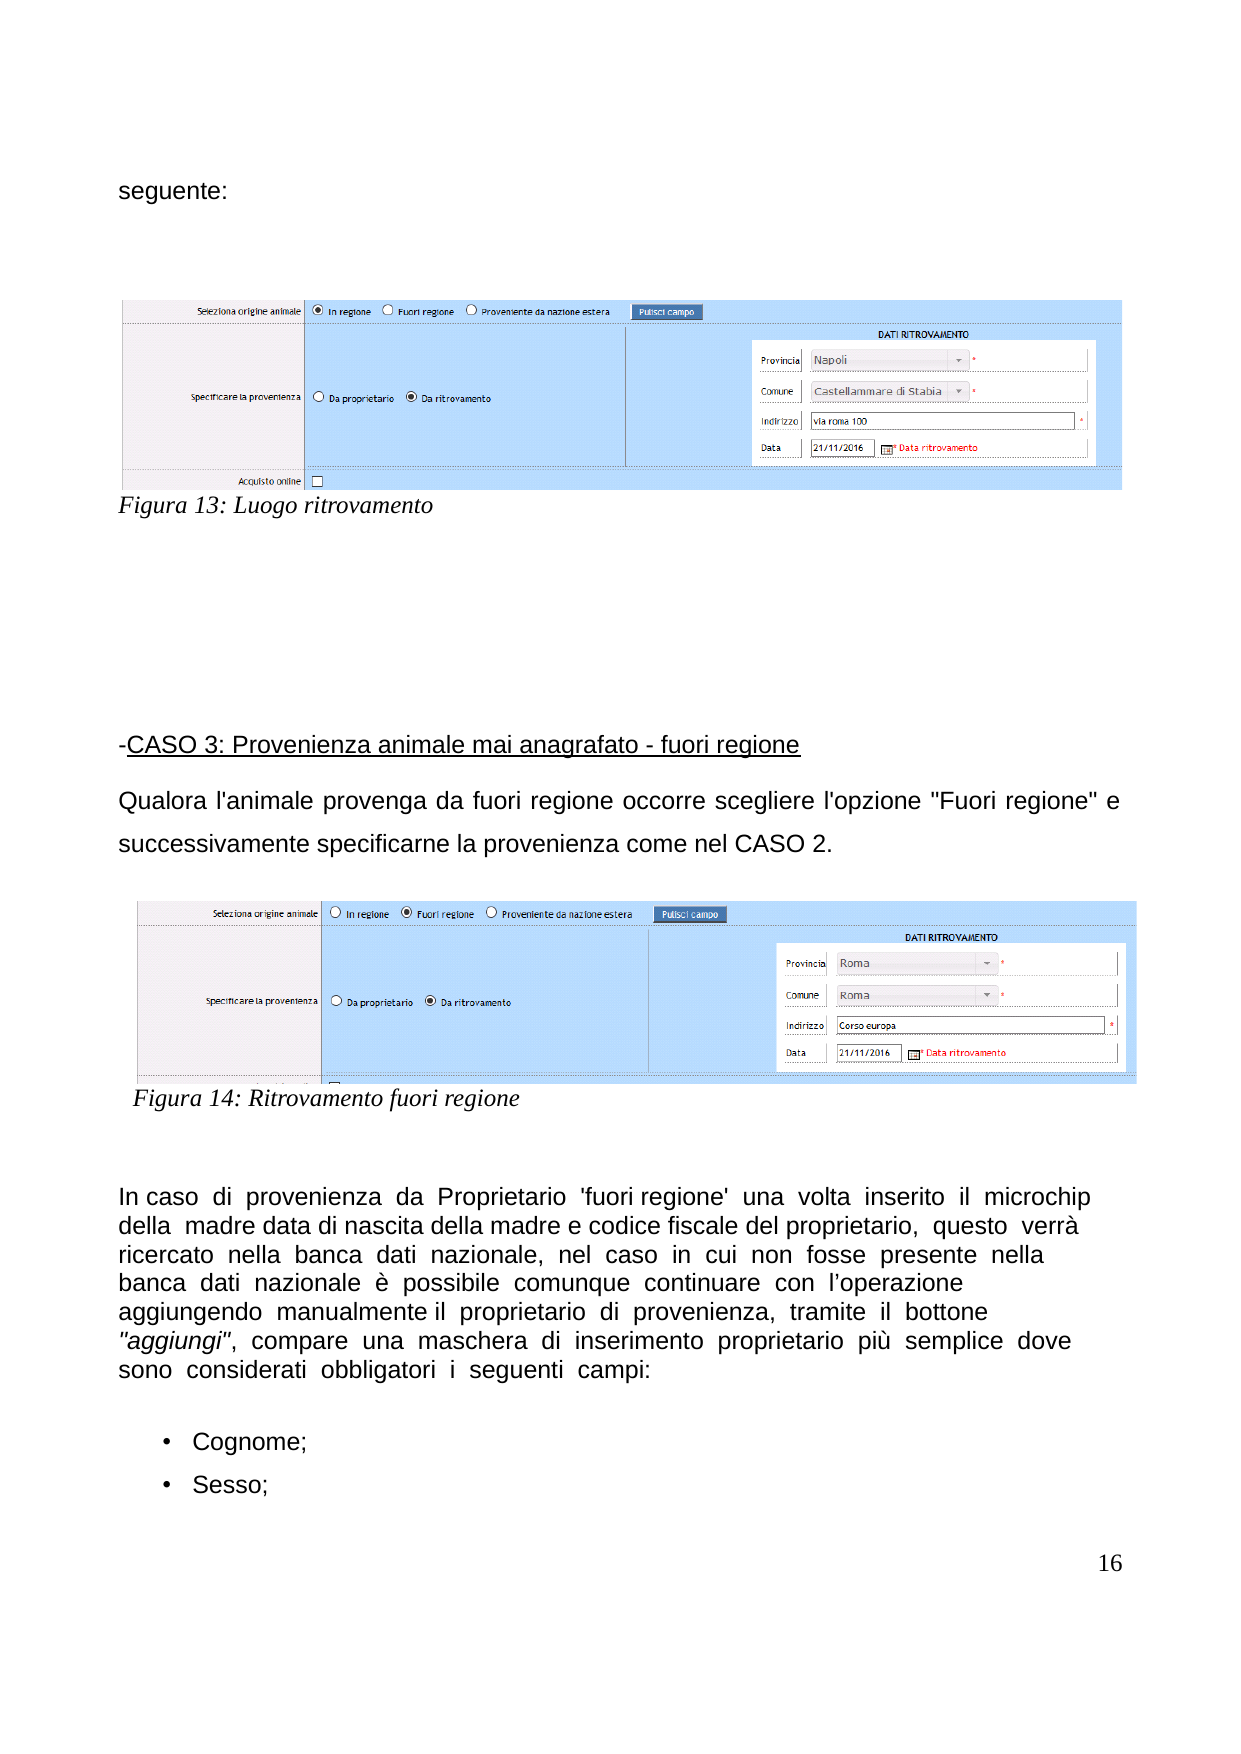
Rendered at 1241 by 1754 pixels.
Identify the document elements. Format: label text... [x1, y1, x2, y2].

picture [118, 300, 1123, 490]
text -CASO 3: Provenienza animale mai anagrafato - fuori regione [118, 644, 1122, 759]
text Figura 14: Ritrovamento fuori regione [133, 1084, 1137, 1112]
list Cognome; [162, 1426, 1122, 1455]
text Figura 13: Luogo ritrovamento [118, 490, 1122, 518]
text In caso di provenienza da Proprietario 'fuori regione' una volta inserito il microchip della madre data di nascita della madre e codice fiscale del proprietario, questo verrà ricercato nella banca dati nazionale, nel caso in cui non fosse presente nella banca dati nazionale è possibile comunque continuare con l’operazione aggiungendo manualmente il proprietario di provenienza, tramite il bottone "aggiungi", compare una maschera di inserimento proprietario più semplice dove sono considerati obbligatori i seguenti campi: [118, 1182, 1122, 1383]
picture [132, 901, 1137, 1084]
text Qualora l'animale provenga da fuori regione occorre scegliere l'opzione "Fuori regione" e successivamente specificarne la provenienza come nel CASO 2. [118, 786, 1122, 858]
text seguente: [118, 176, 1122, 205]
list Sesso; [162, 1470, 1122, 1498]
